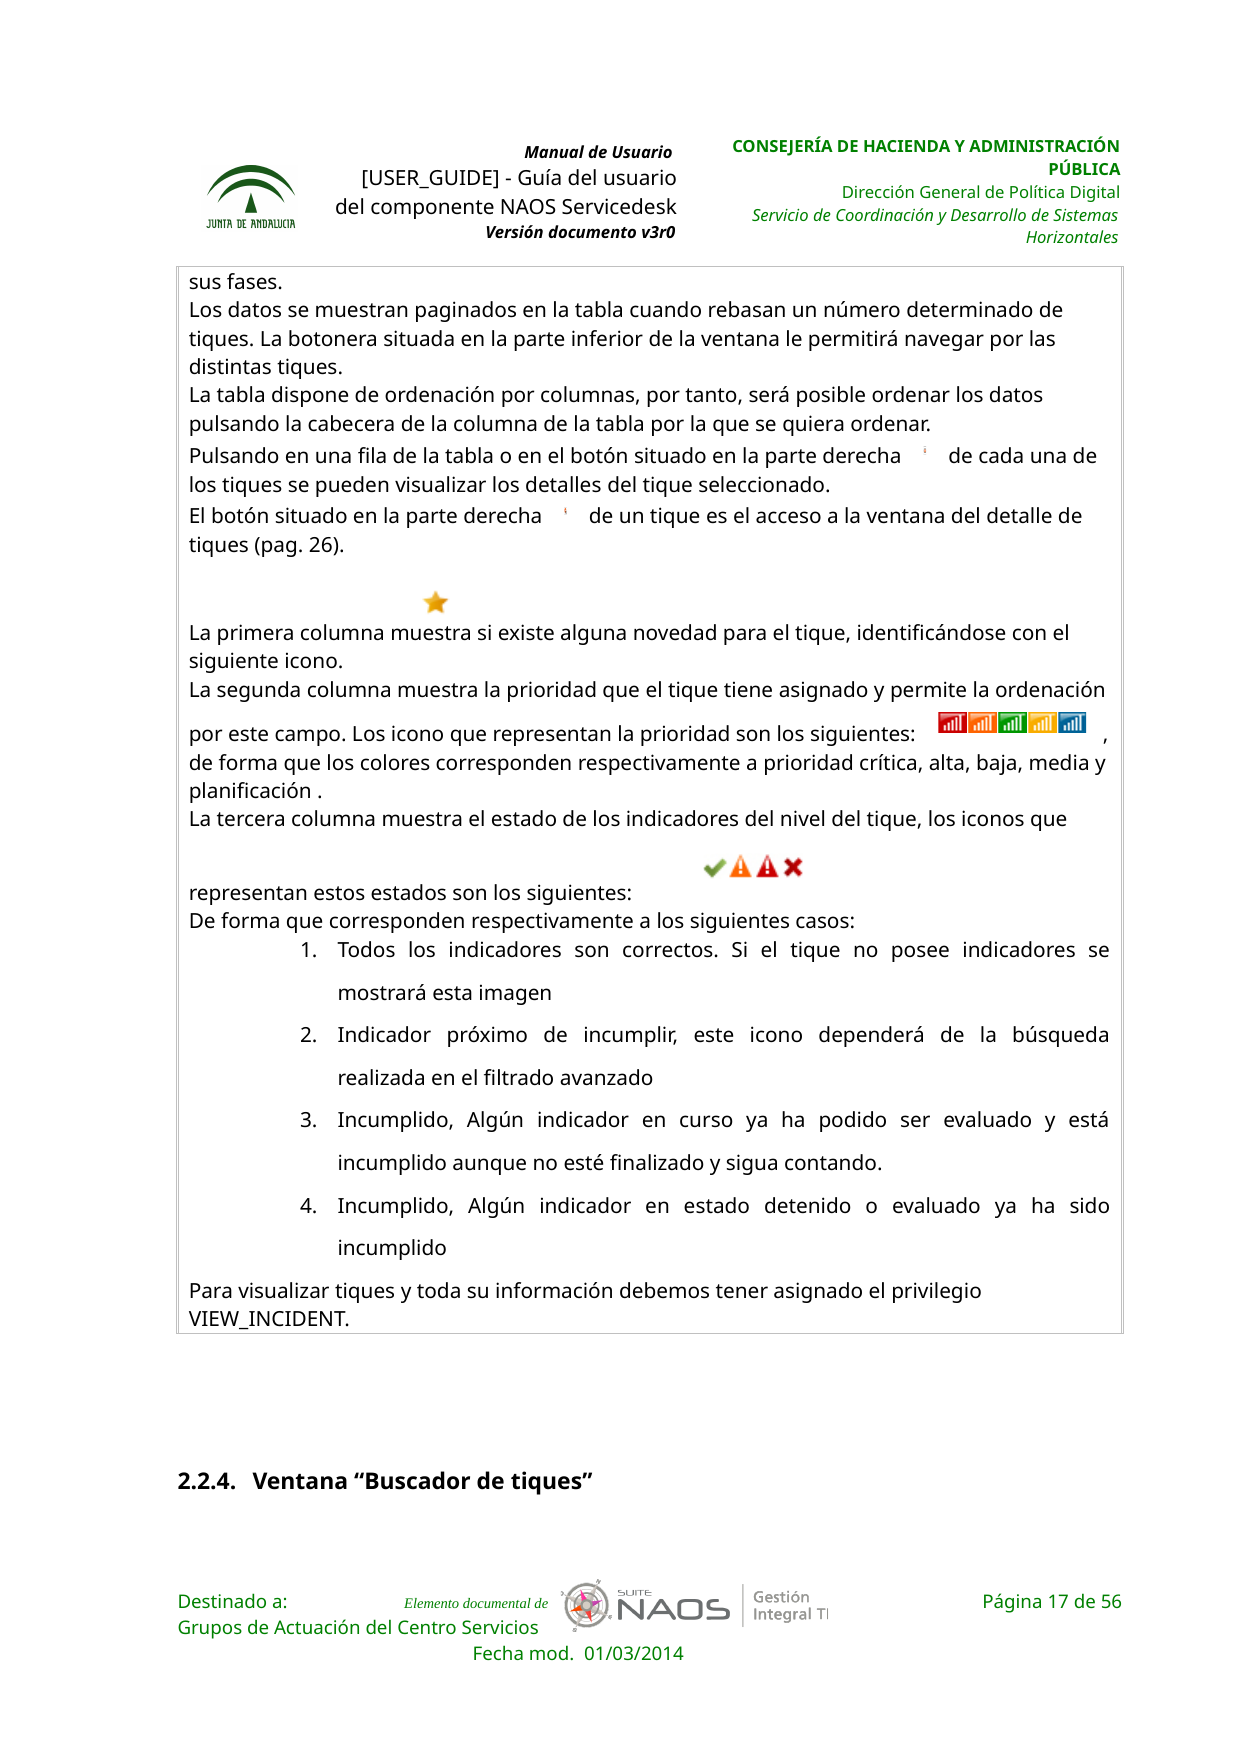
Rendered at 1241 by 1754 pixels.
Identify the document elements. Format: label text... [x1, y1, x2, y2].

table_cell En la ventana se puede filtrar por los campos: Id, Procedimiento, Fase del procedimiento seleccionado, último cambio, y Asunto. También permite filtrar por Servicio, Proceso, Operación y Actividad. Además de estos campos también se puede definir una búsqueda más precisa apoyándonos del menú desplegable Búsqueda avanzada. Para ejecutar la búsqueda debe pulsarse el botón Buscar. Pulsando sobre los botones Impresión XML o Impresión PDF se generará un documento que lista los resultados obtenidos en la búsqueda en el formato de archivo correspondiente. Los procedimientos que se muestran en la lista desplegable de procedimientos son aquellos procedimientos en los que el usuario logado podría participar como tramitador en alguna de sus fases. Los datos se muestran paginados en la tabla cuando rebasan un número determinado de tiques. La botonera situada en la parte inferior de la ventana le permitirá navegar por las distintas tiques. La tabla dispone de ordenación por columnas, por tanto, será posible ordenar los datos pulsando la cabecera de la columna de la tabla por la que se quiera ordenar. Pulsando en una fila de la tabla o en el botón situado en la parte derecha de cada una de los tiques se pueden visualizar los detalles del tique seleccionado. El botón situado en la parte derecha de un tique es el acceso a la ventana del detalle de tiques (pag. 22). La primera columna muestra si existe alguna novedad para el tique, identificándose con el siguiente icono. La segunda columna muestra la prioridad que el tique tiene asignado y permite la ordenación por este campo. Los icono que representan la prioridad son los siguientes: , de forma que los colores corresponden respectivamente a prioridad crítica, alta, baja, media y planificación . La tercera columna muestra el estado de los indicadores del nivel del tique, los iconos que representan estos estados son los siguientes: De forma que corresponden respectivamente a los siguientes casos: Todos los indicadores son correctos. Si el tique no posee indicadores se mostrará esta imagen Indicador próximo de incumplir, este icono dependerá de la búsqueda realizada en el filtrado avanzado Incumplido, Algún indicador en curso ya ha podido ser evaluado y está incumplido aunque no esté finalizado y sigua contando. Incumplido, Algún indicador en estado detenido o evaluado ya ha sido incumplido Para visualizar tiques y toda su información debemos tener asignado el privilegio VIEW_INCIDENT. [179, 267, 1121, 1333]
picture [938, 712, 1087, 733]
picture [560, 1579, 829, 1632]
picture [201, 165, 298, 232]
picture [417, 585, 453, 619]
subtitle Ventana “Buscador de tiques” [177, 1465, 1122, 1496]
picture [703, 853, 804, 879]
